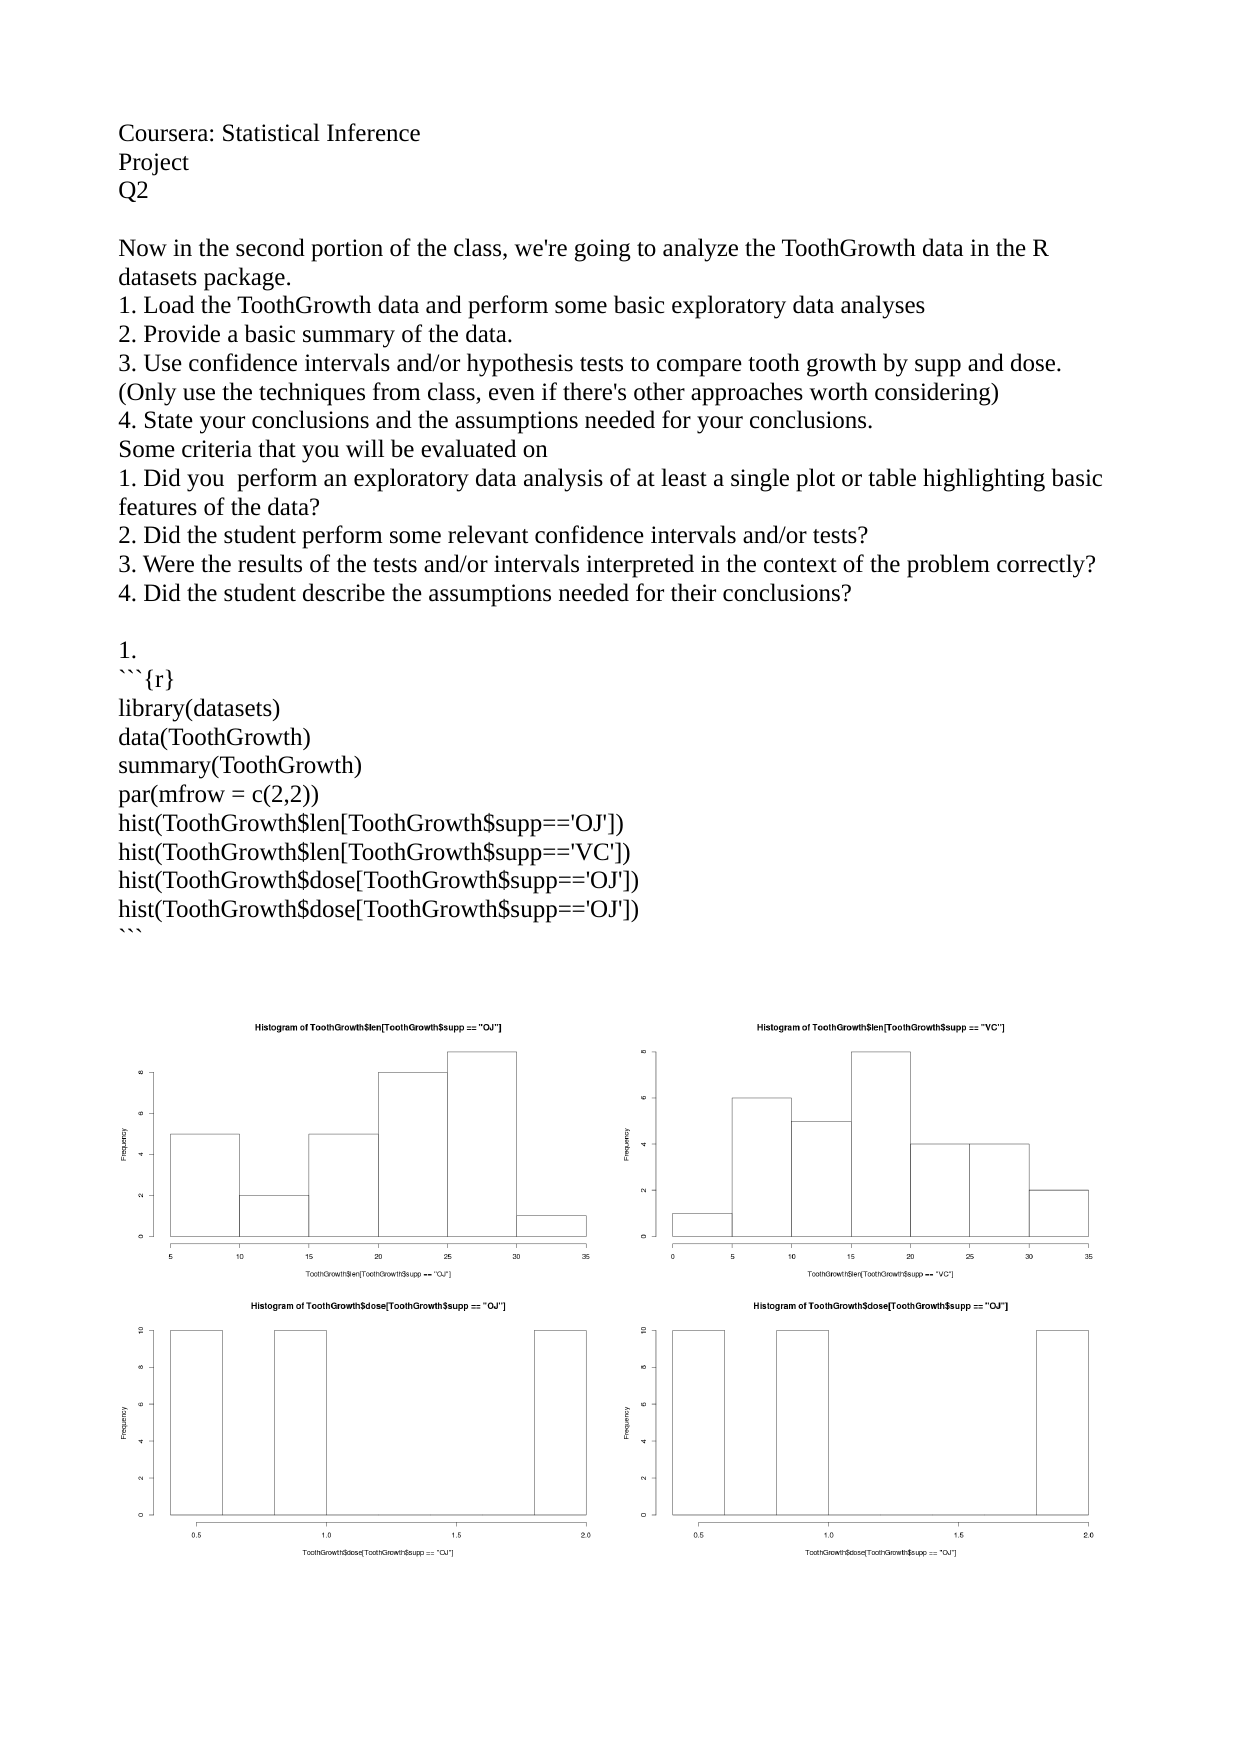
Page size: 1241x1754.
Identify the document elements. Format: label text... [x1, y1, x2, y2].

text 4. Did the student describe the assumptions needed for their conclusions? [118, 578, 1122, 607]
picture [118, 1009, 1123, 1566]
text Now in the second portion of the class, we're going to analyze the ToothGrowth data in the R datasets package. [118, 233, 1122, 291]
text 2. Did the student perform some relevant confidence intervals and/or tests? [118, 521, 1122, 549]
text ``` [118, 923, 1122, 952]
text summary(ToothGrowth) [118, 751, 1122, 779]
text 4. State your conclusions and the assumptions needed for your conclusions. [118, 406, 1122, 434]
text 3. Were the results of the tests and/or intervals interpreted in the context of the problem correctly? [118, 549, 1122, 578]
text data(ToothGrowth) [118, 722, 1122, 751]
text Q2 [118, 176, 1122, 204]
text ```{r} [118, 664, 1122, 693]
text hist(ToothGrowth$dose[ToothGrowth$supp=='OJ']) [118, 866, 1122, 894]
text 3. Use confidence intervals and/or hypothesis tests to compare tooth growth by supp and dose. (Only use the techniques from class, even if there's other approaches worth considering) [118, 348, 1122, 406]
text 2. Provide a basic summary of the data. [118, 319, 1122, 348]
text Project [118, 147, 1122, 176]
text hist(ToothGrowth$dose[ToothGrowth$supp=='OJ']) [118, 894, 1122, 923]
text Coursera: Statistical Inference [118, 118, 1122, 147]
text hist(ToothGrowth$len[ToothGrowth$supp=='VC']) [118, 837, 1122, 866]
text 1. [118, 636, 1122, 664]
text hist(ToothGrowth$len[ToothGrowth$supp=='OJ']) [118, 808, 1122, 837]
text par(mfrow = c(2,2)) [118, 779, 1122, 808]
text 1. Load the ToothGrowth data and perform some basic exploratory data analyses [118, 291, 1122, 319]
text Some criteria that you will be evaluated on [118, 434, 1122, 463]
text 1. Did you perform an exploratory data analysis of at least a single plot or table highlighting basic features of the data? [118, 463, 1122, 521]
text library(datasets) [118, 693, 1122, 722]
